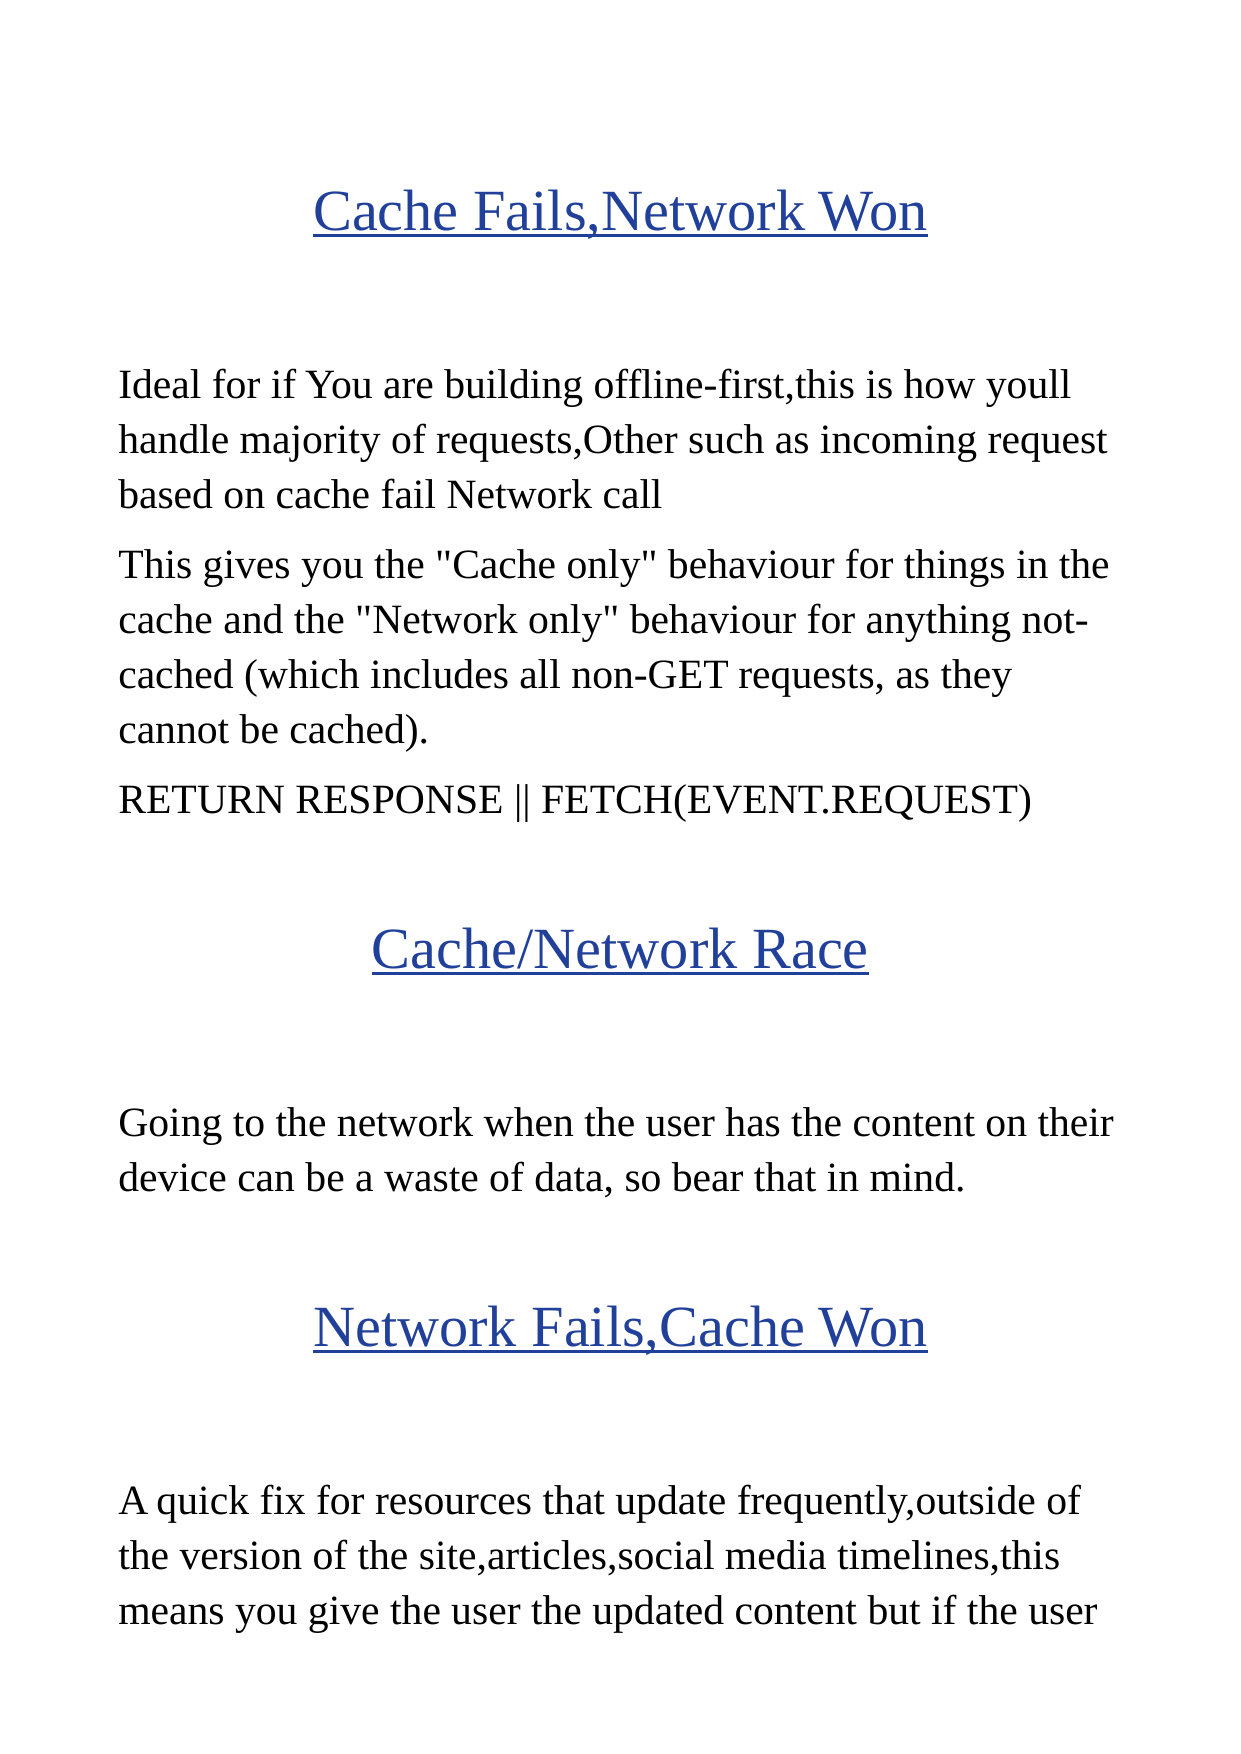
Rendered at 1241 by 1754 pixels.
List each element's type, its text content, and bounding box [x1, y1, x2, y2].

text RETURN RESPONSE || FETCH(EVENT.REQUEST) [118, 774, 1122, 822]
text Network Fails,Cache Won [118, 1292, 1122, 1359]
text Cache Fails,Network Won [118, 176, 1122, 243]
text A quick fix for resources that update frequently,outside of the version of the site,articles,social media timelines,this means you give the user the updated content but if the user [118, 1475, 1122, 1633]
text Going to the network when the user has the content on their device can be a waste of data, so bear that in mind. [118, 1097, 1122, 1200]
text This gives you the "Cache only" behaviour for things in the cache and the "Network only" behaviour for anything not-cached (which includes all non-GET requests, as they cannot be cached). [118, 539, 1122, 753]
text Cache/Network Race [118, 914, 1122, 981]
text Ideal for if You are building offline-first,this is how youll handle majority of requests,Other such as incoming request based on cache fail Network call [118, 360, 1122, 518]
